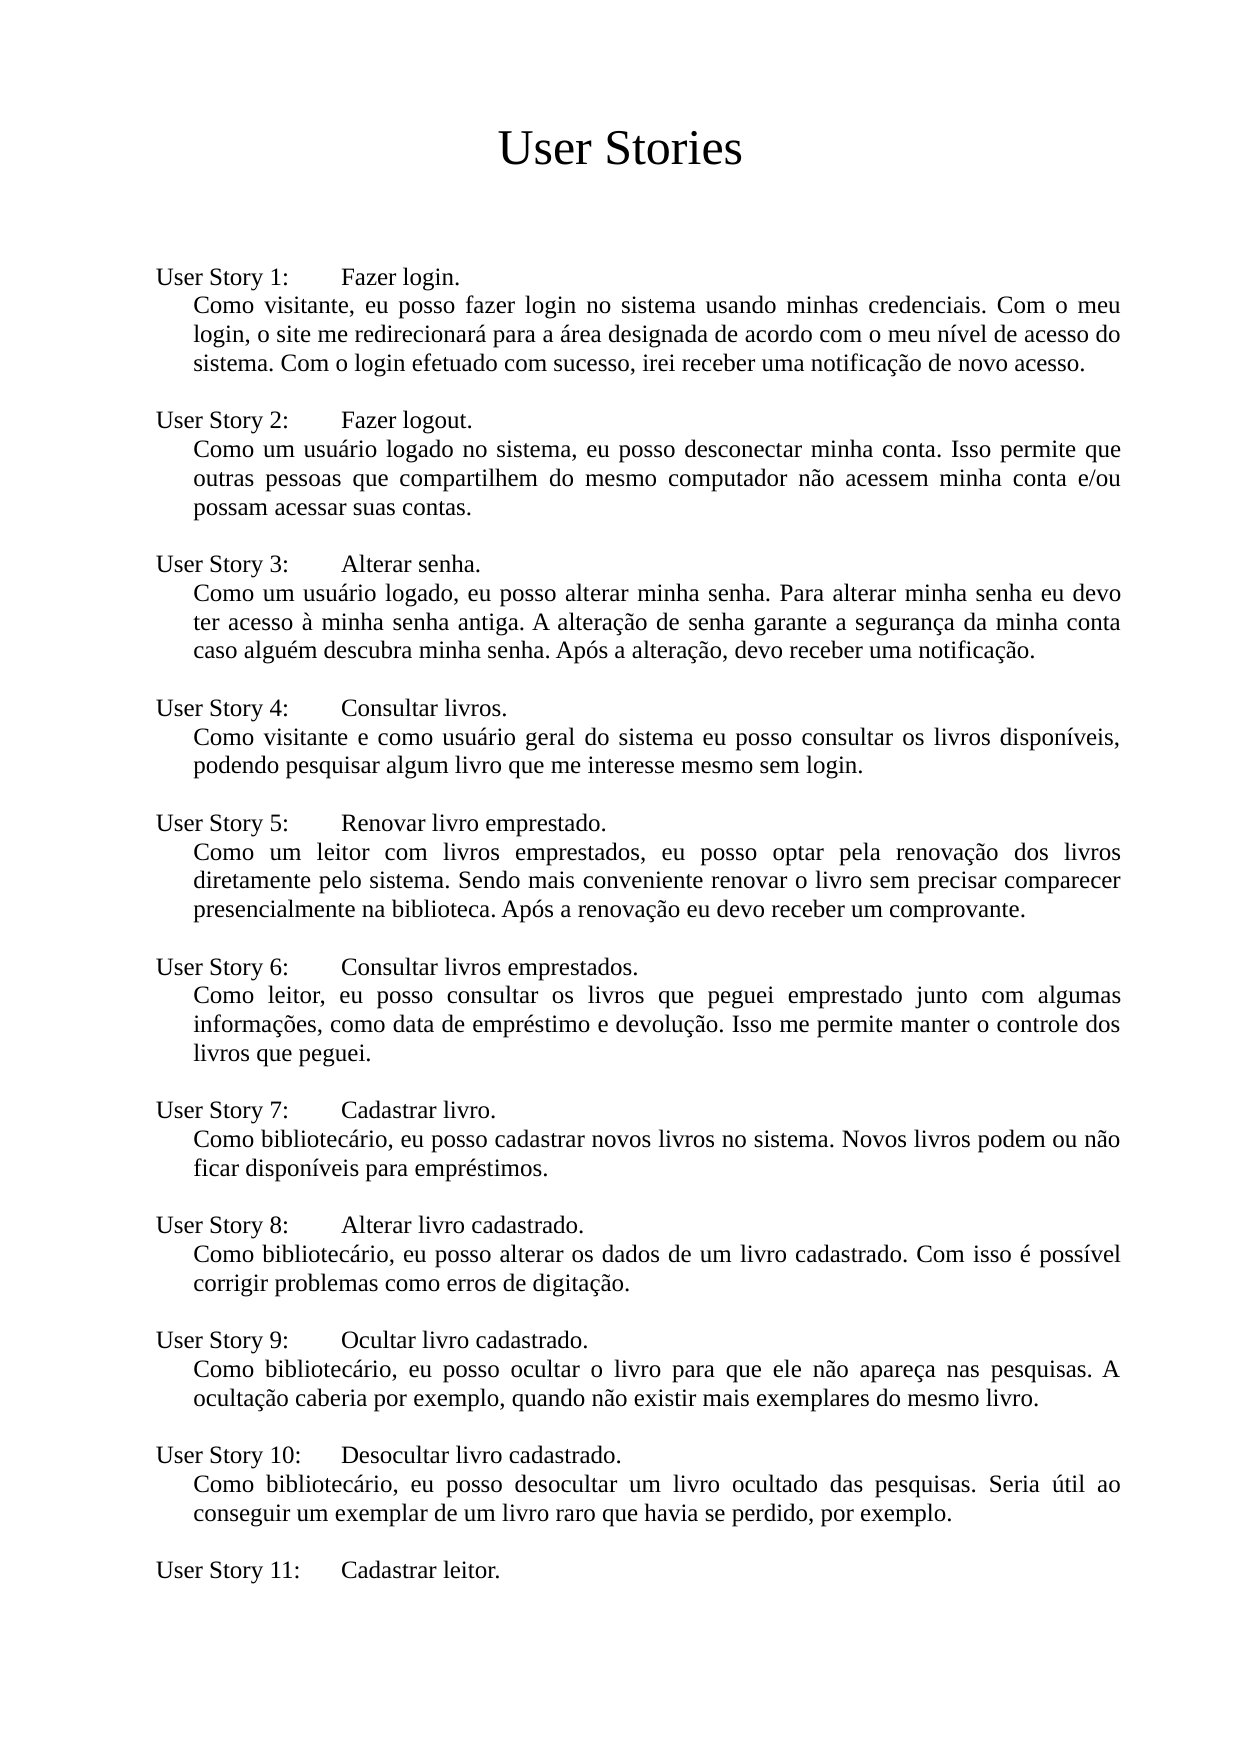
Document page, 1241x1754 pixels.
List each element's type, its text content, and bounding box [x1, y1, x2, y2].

list Como visitante, eu posso fazer login no sistema usando minhas credenciais. Com o meu login, o site me redirecionará para a área designada de acordo com o meu nível de acesso do sistema. Com o login efetuado com sucesso, irei receber uma notificação de novo acesso. [193, 291, 1122, 377]
list Alterar senha. [156, 549, 1122, 578]
list Fazer login. [156, 262, 1122, 291]
text User Stories [118, 118, 1122, 176]
list Fazer logout. [156, 406, 1122, 434]
list Como bibliotecário, eu posso desocultar um livro ocultado das pesquisas. Seria útil ao conseguir um exemplar de um livro raro que havia se perdido, por exemplo. [193, 1469, 1122, 1527]
list Renovar livro emprestado. [156, 808, 1122, 837]
list Como um usuário logado no sistema, eu posso desconectar minha conta. Isso permite que outras pessoas que compartilhem do mesmo computador não acessem minha conta e/ou possam acessar suas contas. [193, 434, 1122, 521]
list Desocultar livro cadastrado. [156, 1441, 1122, 1469]
list Como bibliotecário, eu posso alterar os dados de um livro cadastrado. Com isso é possível corrigir problemas como erros de digitação. [193, 1239, 1122, 1297]
list Como um usuário logado, eu posso alterar minha senha. Para alterar minha senha eu devo ter acesso à minha senha antiga. A alteração de senha garante a segurança da minha conta caso alguém descubra minha senha. Após a alteração, devo receber uma notificação. [193, 578, 1122, 664]
list Cadastrar leitor. [156, 1556, 1122, 1584]
list Como leitor, eu posso consultar os livros que peguei emprestado junto com algumas informações, como data de empréstimo e devolução. Isso me permite manter o controle dos livros que peguei. [193, 981, 1122, 1067]
list Consultar livros. [156, 693, 1122, 722]
list Cadastrar livro. [156, 1096, 1122, 1124]
list Como bibliotecário, eu posso ocultar o livro para que ele não apareça nas pesquisas. A ocultação caberia por exemplo, quando não existir mais exemplares do mesmo livro. [193, 1354, 1122, 1412]
list Como bibliotecário, eu posso cadastrar novos livros no sistema. Novos livros podem ou não ficar disponíveis para empréstimos. [193, 1124, 1122, 1182]
list Ocultar livro cadastrado. [156, 1326, 1122, 1354]
list Como um leitor com livros emprestados, eu posso optar pela renovação dos livros diretamente pelo sistema. Sendo mais conveniente renovar o livro sem precisar comparecer presencialmente na biblioteca. Após a renovação eu devo receber um comprovante. [193, 837, 1122, 923]
list Como visitante e como usuário geral do sistema eu posso consultar os livros disponíveis, podendo pesquisar algum livro que me interesse mesmo sem login. [193, 722, 1122, 779]
list Alterar livro cadastrado. [156, 1211, 1122, 1239]
list Consultar livros emprestados. [156, 952, 1122, 981]
